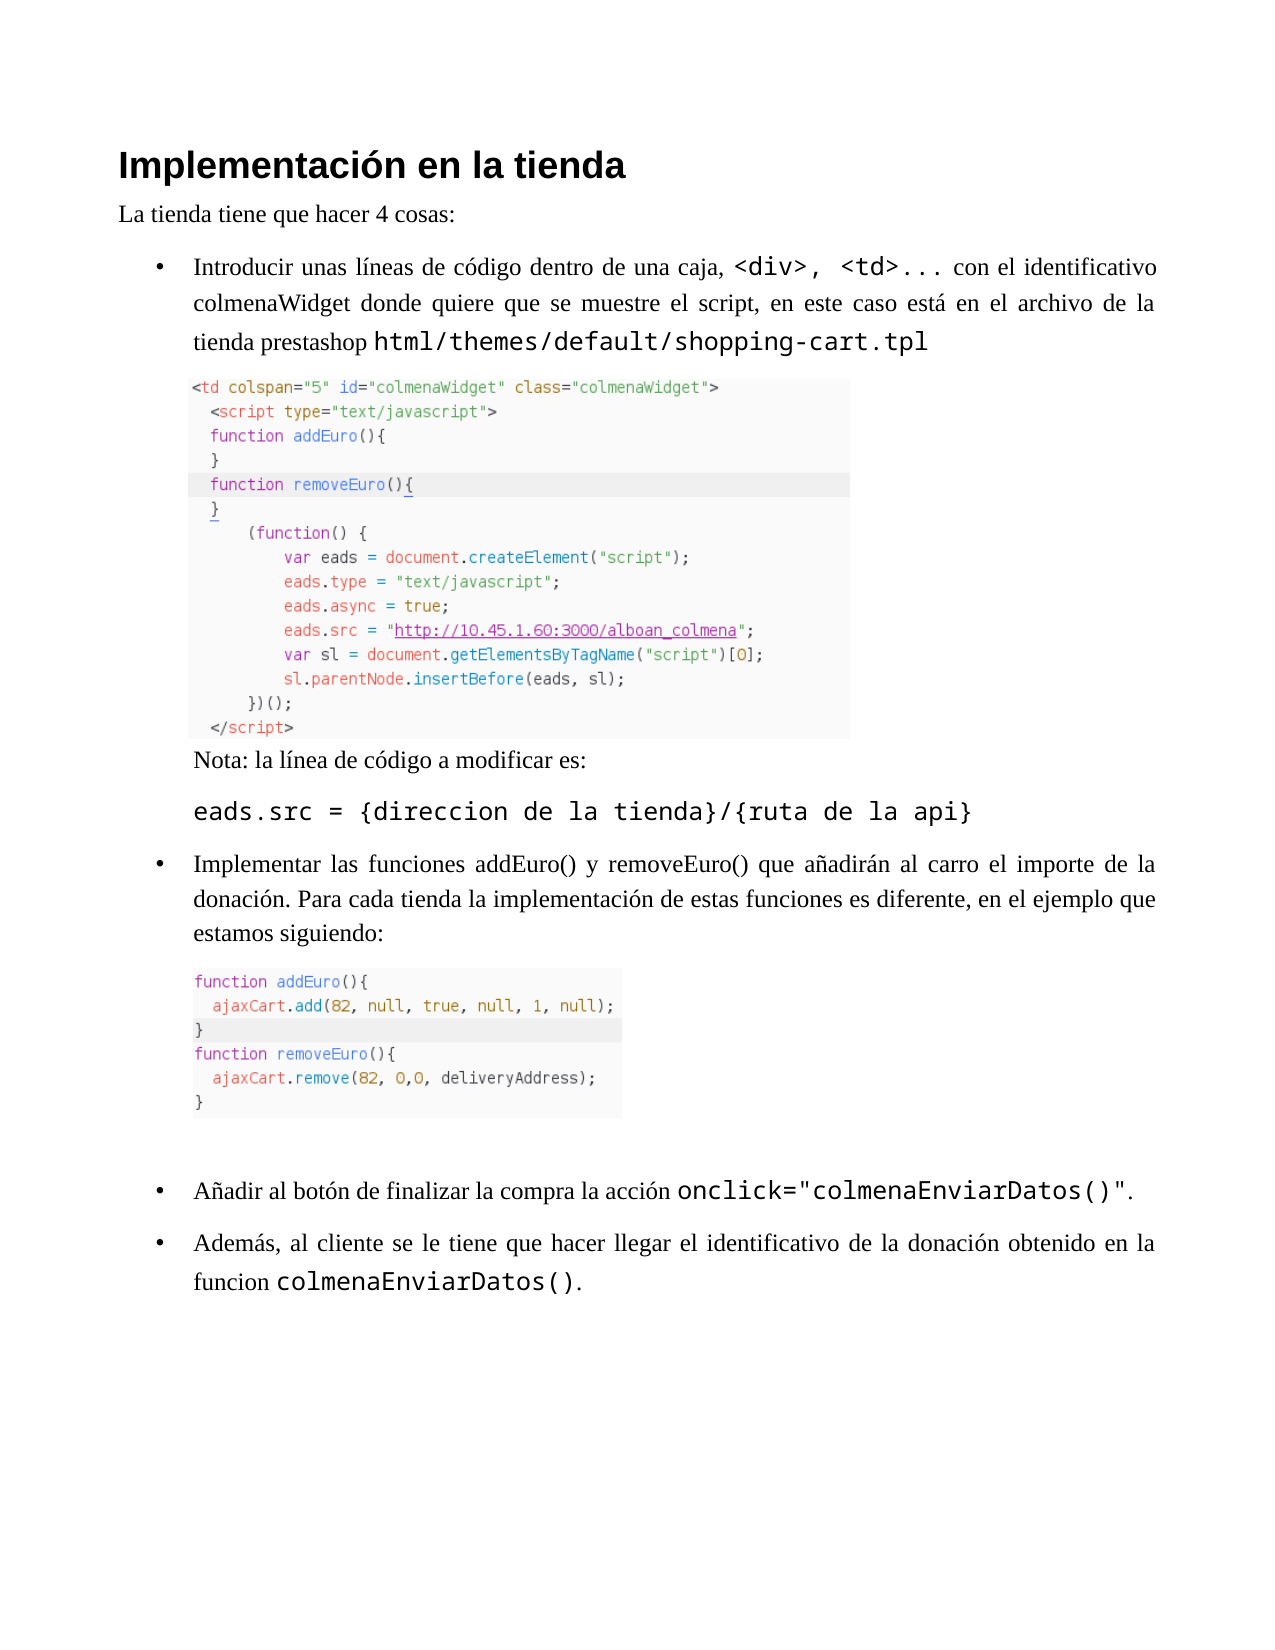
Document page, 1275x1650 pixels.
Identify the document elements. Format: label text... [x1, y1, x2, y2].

picture [193, 968, 623, 1118]
list Añadir al botón de finalizar la compra la acción onclick="colmenaEnviarDatos()". [156, 1173, 1157, 1207]
list Además, al cliente se le tiene que hacer llegar el identificativo de la donación obtenido en la funcion colmenaEnviarDatos(). [156, 1228, 1157, 1298]
text La tienda tiene que hacer 4 cosas: [118, 199, 1157, 228]
list Implementar las funciones addEuro() y removeEuro() que añadirán al carro el importe de la donación. Para cada tienda la implementación de estas funciones es diferente, en el ejemplo que estamos siguiendo: [156, 849, 1157, 947]
list Nota: la línea de código a modificar es: [156, 379, 1157, 773]
list eads.src = {direccion de la tienda}/{ruta de la api} [156, 794, 1157, 828]
list Introducir unas líneas de código dentro de una caja, <div>, <td>... con el identificativo colmenaWidget donde quiere que se muestre el script, en este caso está en el archivo de la tienda prestashop html/themes/default/shopping-cart.tpl [156, 248, 1157, 358]
picture [188, 379, 851, 739]
subtitle Implementación en la tienda [118, 143, 1157, 187]
